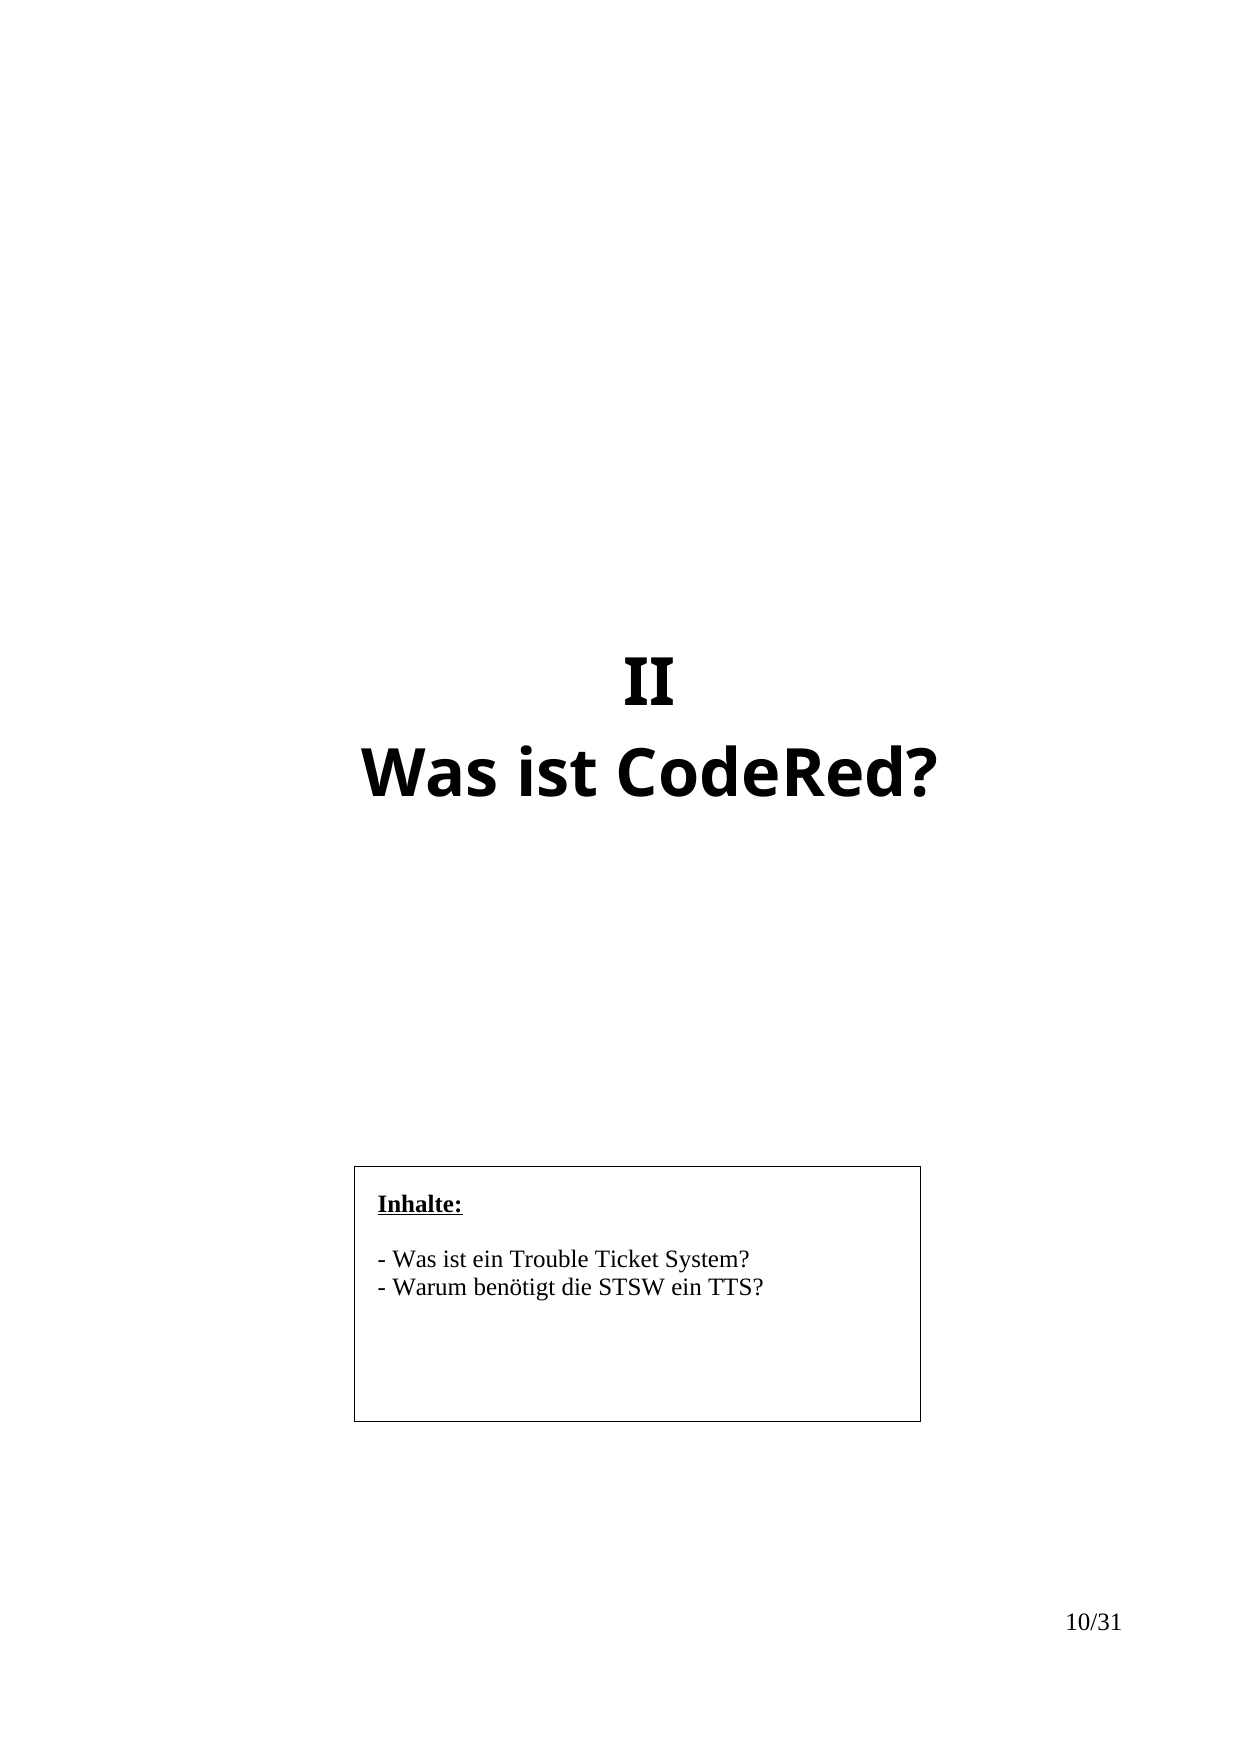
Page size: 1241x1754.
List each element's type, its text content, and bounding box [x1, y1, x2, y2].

text Was ist CodeRed? [177, 725, 1122, 816]
text II [177, 634, 1122, 725]
